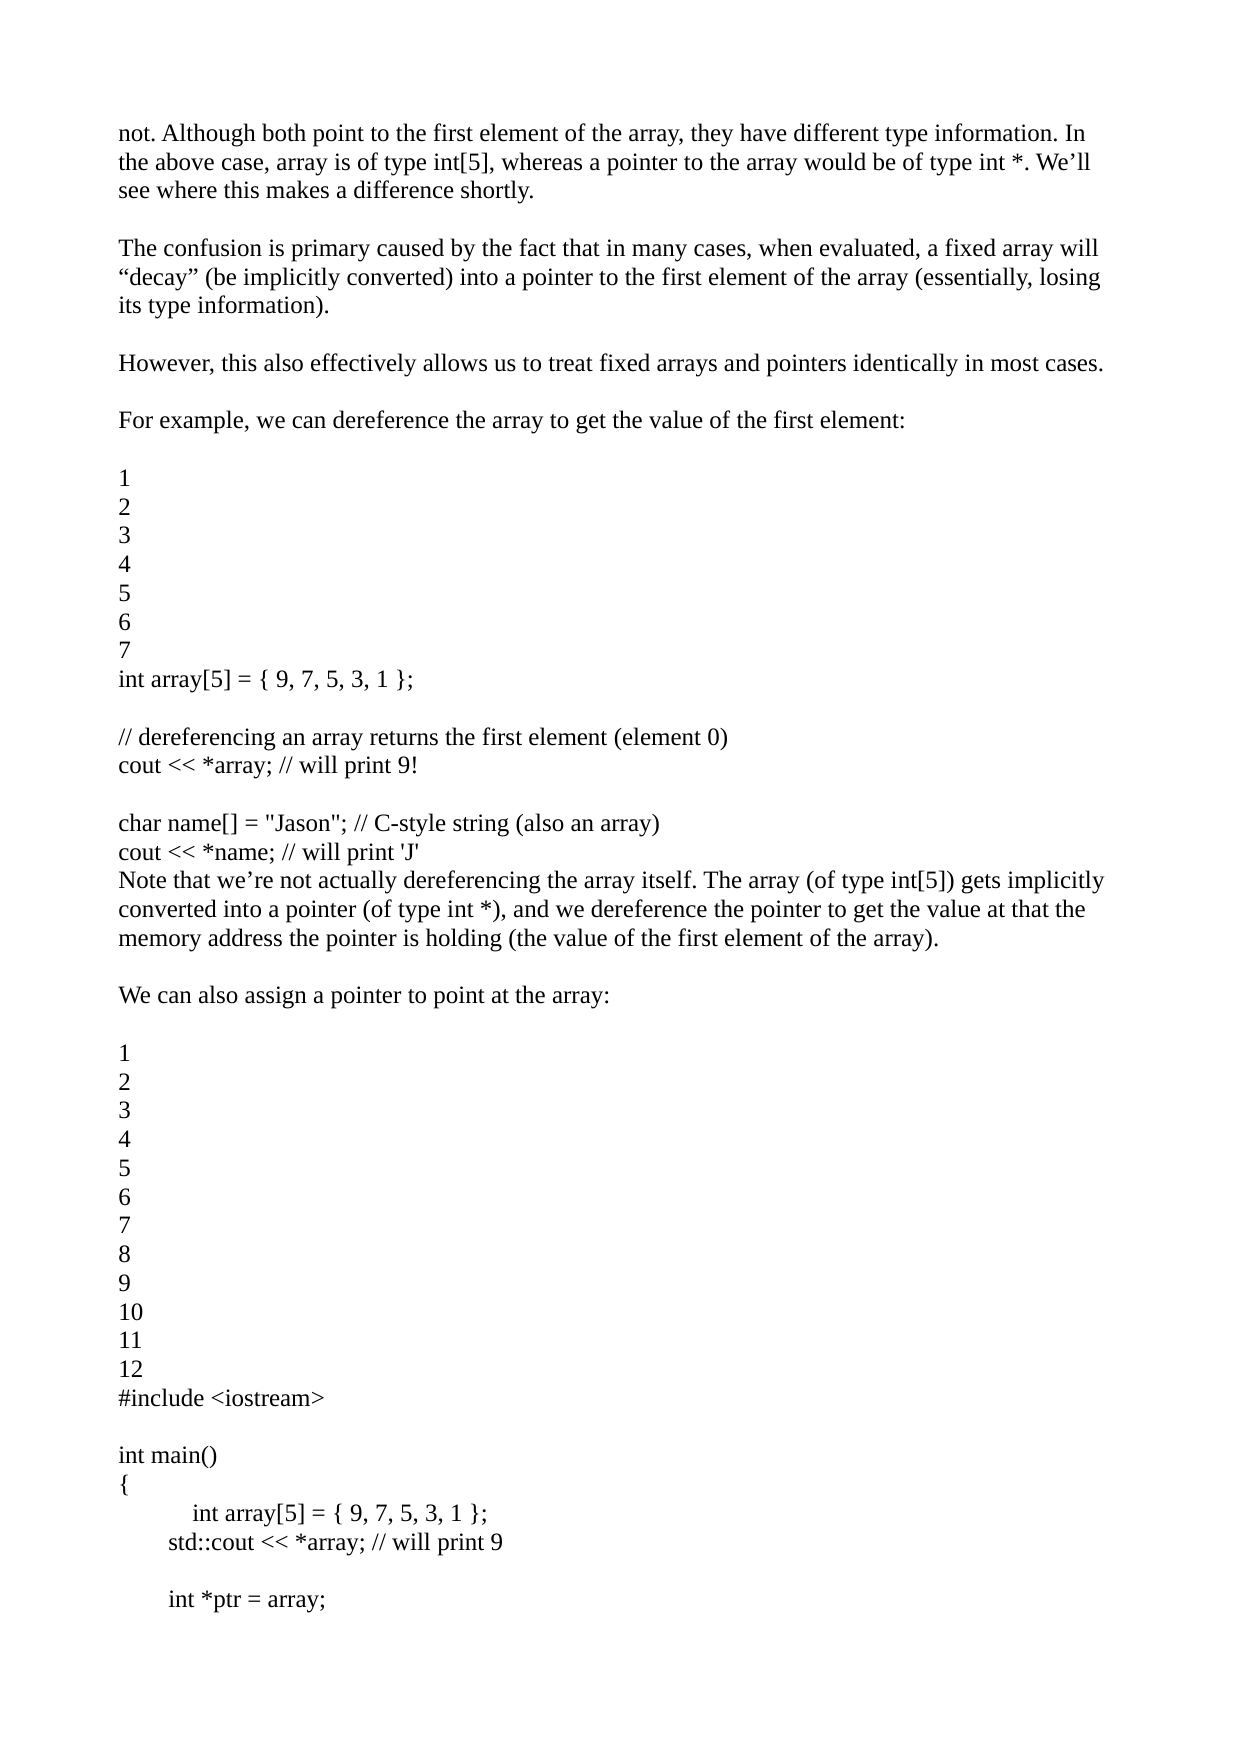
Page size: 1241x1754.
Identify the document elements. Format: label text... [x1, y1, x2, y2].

text cout << *name; // will print 'J' [118, 837, 1122, 866]
text 11 [118, 1326, 1122, 1354]
text 5 [118, 578, 1122, 607]
text 9 [118, 1268, 1122, 1297]
text For example, we can dereference the array to get the value of the first element: [118, 406, 1122, 434]
text We can also assign a pointer to point at the array: [118, 981, 1122, 1009]
text 3 [118, 1096, 1122, 1124]
text int *ptr = array; [118, 1584, 1122, 1613]
text 5 [118, 1153, 1122, 1182]
text However, this also effectively allows us to treat fixed arrays and pointers identically in most cases. [118, 348, 1122, 377]
text cout << *array; // will print 9! [118, 751, 1122, 779]
text 2 [118, 1067, 1122, 1096]
text #include <iostream> [118, 1383, 1122, 1412]
text 3 [118, 521, 1122, 549]
text int array[5] = { 9, 7, 5, 3, 1 }; [118, 1498, 1122, 1527]
text 8 [118, 1239, 1122, 1268]
text 1 [118, 1038, 1122, 1067]
text 4 [118, 549, 1122, 578]
text 7 [118, 1211, 1122, 1239]
text 4 [118, 1124, 1122, 1153]
text int main() [118, 1441, 1122, 1469]
text 7 [118, 636, 1122, 664]
text 2 [118, 492, 1122, 521]
text Note that we’re not actually dereferencing the array itself. The array (of type int[5]) gets implicitly converted into a pointer (of type int *), and we dereference the pointer to get the value at that the memory address the pointer is holding (the value of the first element of the array). [118, 866, 1122, 952]
text 6 [118, 1182, 1122, 1211]
text 6 [118, 607, 1122, 636]
text char name[] = "Jason"; // C-style string (also an array) [118, 808, 1122, 837]
text 10 [118, 1297, 1122, 1326]
text The confusion is primary caused by the fact that in many cases, when evaluated, a fixed array will “decay” (be implicitly converted) into a pointer to the first element of the array (essentially, losing its type information). [118, 233, 1122, 319]
text int array[5] = { 9, 7, 5, 3, 1 }; [118, 664, 1122, 693]
text 12 [118, 1354, 1122, 1383]
text not. Although both point to the first element of the array, they have different type information. In the above case, array is of type int[5], whereas a pointer to the array would be of type int *. We’ll see where this makes a difference shortly. [118, 118, 1122, 204]
text { [118, 1469, 1122, 1498]
text // dereferencing an array returns the first element (element 0) [118, 722, 1122, 751]
text std::cout << *array; // will print 9 [118, 1527, 1122, 1556]
text 1 [118, 463, 1122, 492]
